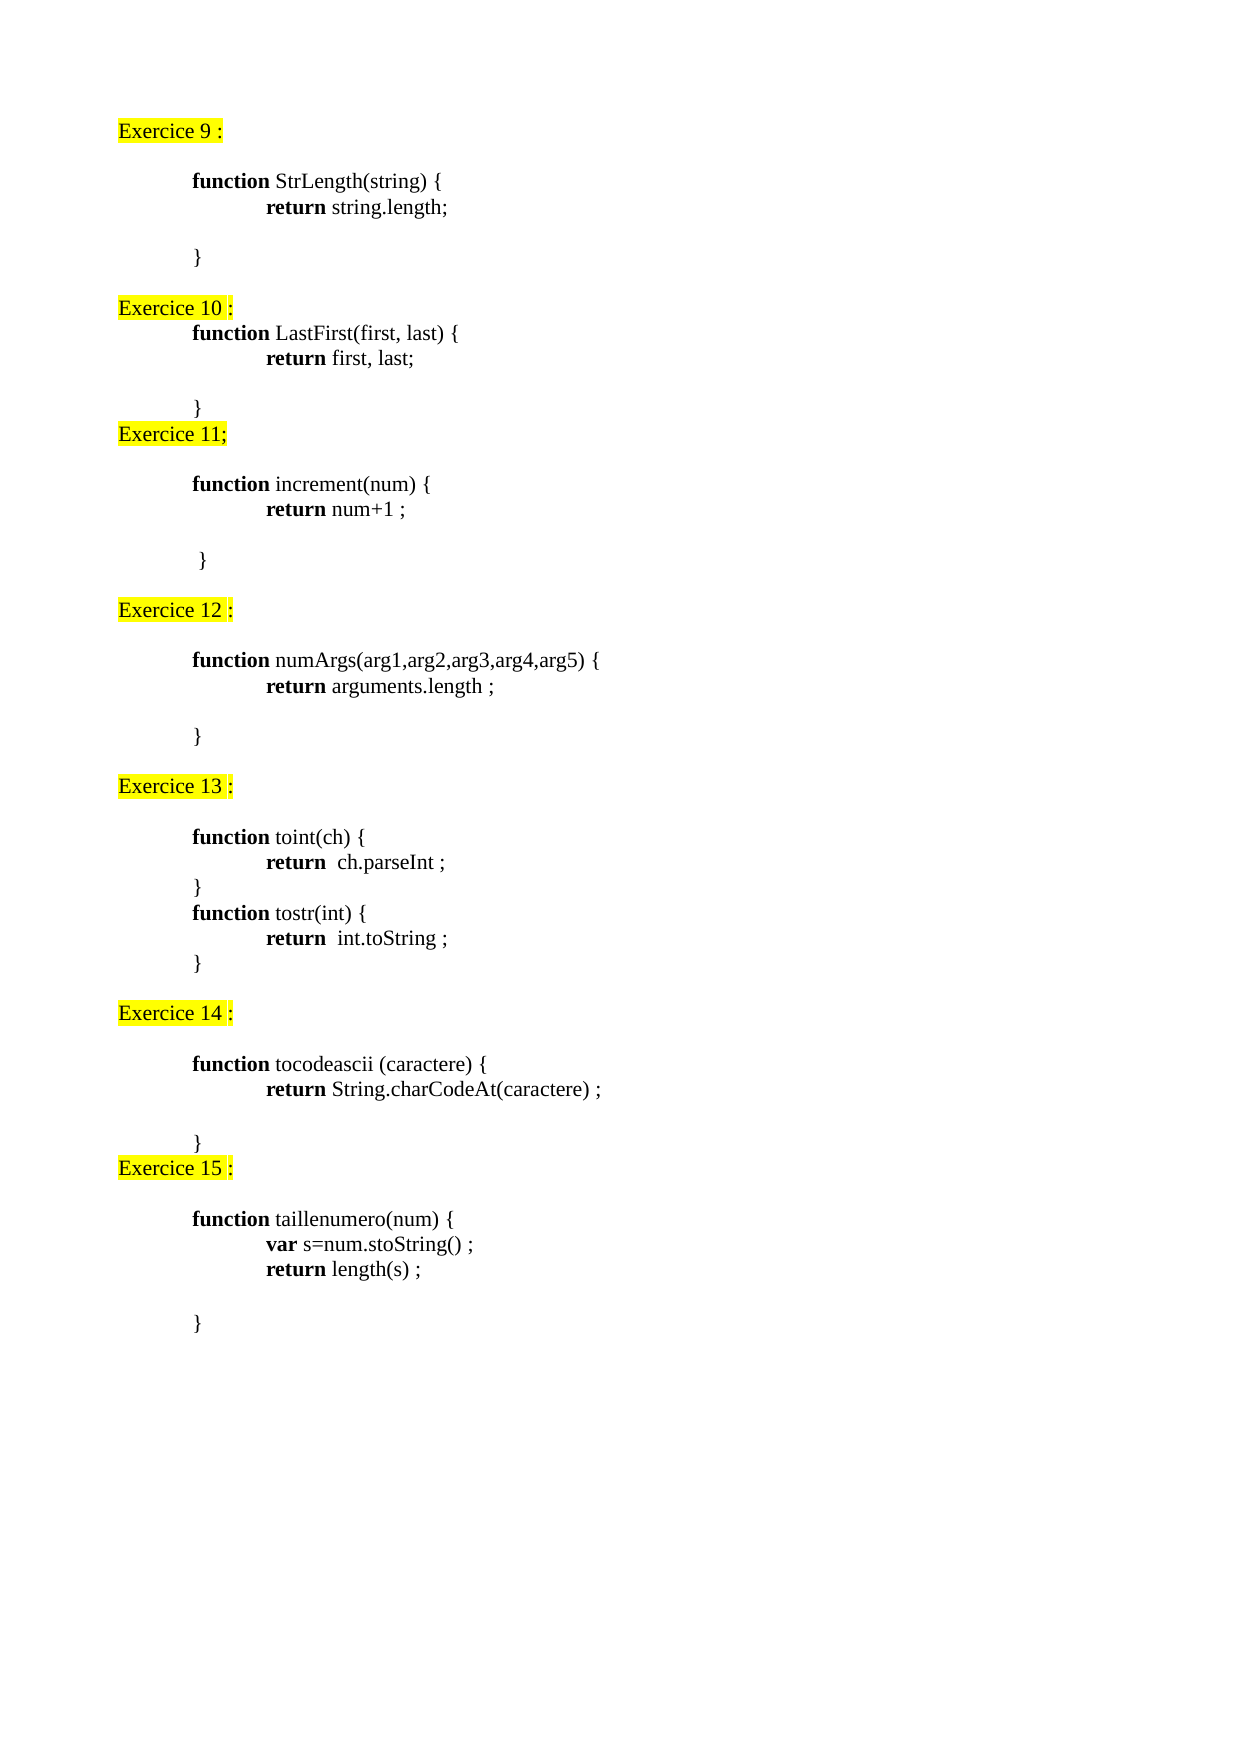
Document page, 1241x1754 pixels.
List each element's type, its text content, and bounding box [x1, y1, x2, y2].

text Exercice 13 : [118, 773, 1122, 799]
text } [118, 395, 1122, 421]
text return string.length; [118, 194, 1122, 219]
text return first, last; [118, 345, 1122, 370]
text Exercice 14 : [118, 1000, 1122, 1026]
text return String.charCodeAt(caractere) ; [118, 1076, 1122, 1101]
text return length(s) ; [118, 1256, 1122, 1281]
text return num+1 ; [118, 496, 1122, 521]
text function toint(ch) { [118, 824, 1122, 849]
text function tostr(int) { [118, 899, 1122, 925]
text Exercice 9 : [118, 118, 1122, 143]
text function StrLength(string) { [118, 168, 1122, 194]
text Exercice 12 : [118, 597, 1122, 622]
text function increment(num) { [118, 471, 1122, 496]
text } [118, 1310, 1122, 1335]
text } [118, 723, 1122, 748]
text Exercice 10 : [118, 294, 1122, 320]
text Exercice 15 : [118, 1155, 1122, 1180]
text } [118, 547, 1122, 572]
text function taillenumero(num) { [118, 1206, 1122, 1231]
text } [118, 950, 1122, 975]
text } [118, 874, 1122, 899]
text function tocodeascii (caractere) { [118, 1051, 1122, 1076]
text function numArgs(arg1,arg2,arg3,arg4,arg5) { [118, 647, 1122, 673]
text } [118, 244, 1122, 269]
text return arguments.length ; [118, 673, 1122, 698]
text return int.toString ; [118, 925, 1122, 950]
text return ch.parseInt ; [118, 849, 1122, 874]
text var s=num.stoString() ; [118, 1231, 1122, 1256]
text } [118, 1130, 1122, 1155]
text function LastFirst(first, last) { [118, 320, 1122, 345]
text Exercice 11; [118, 421, 1122, 446]
